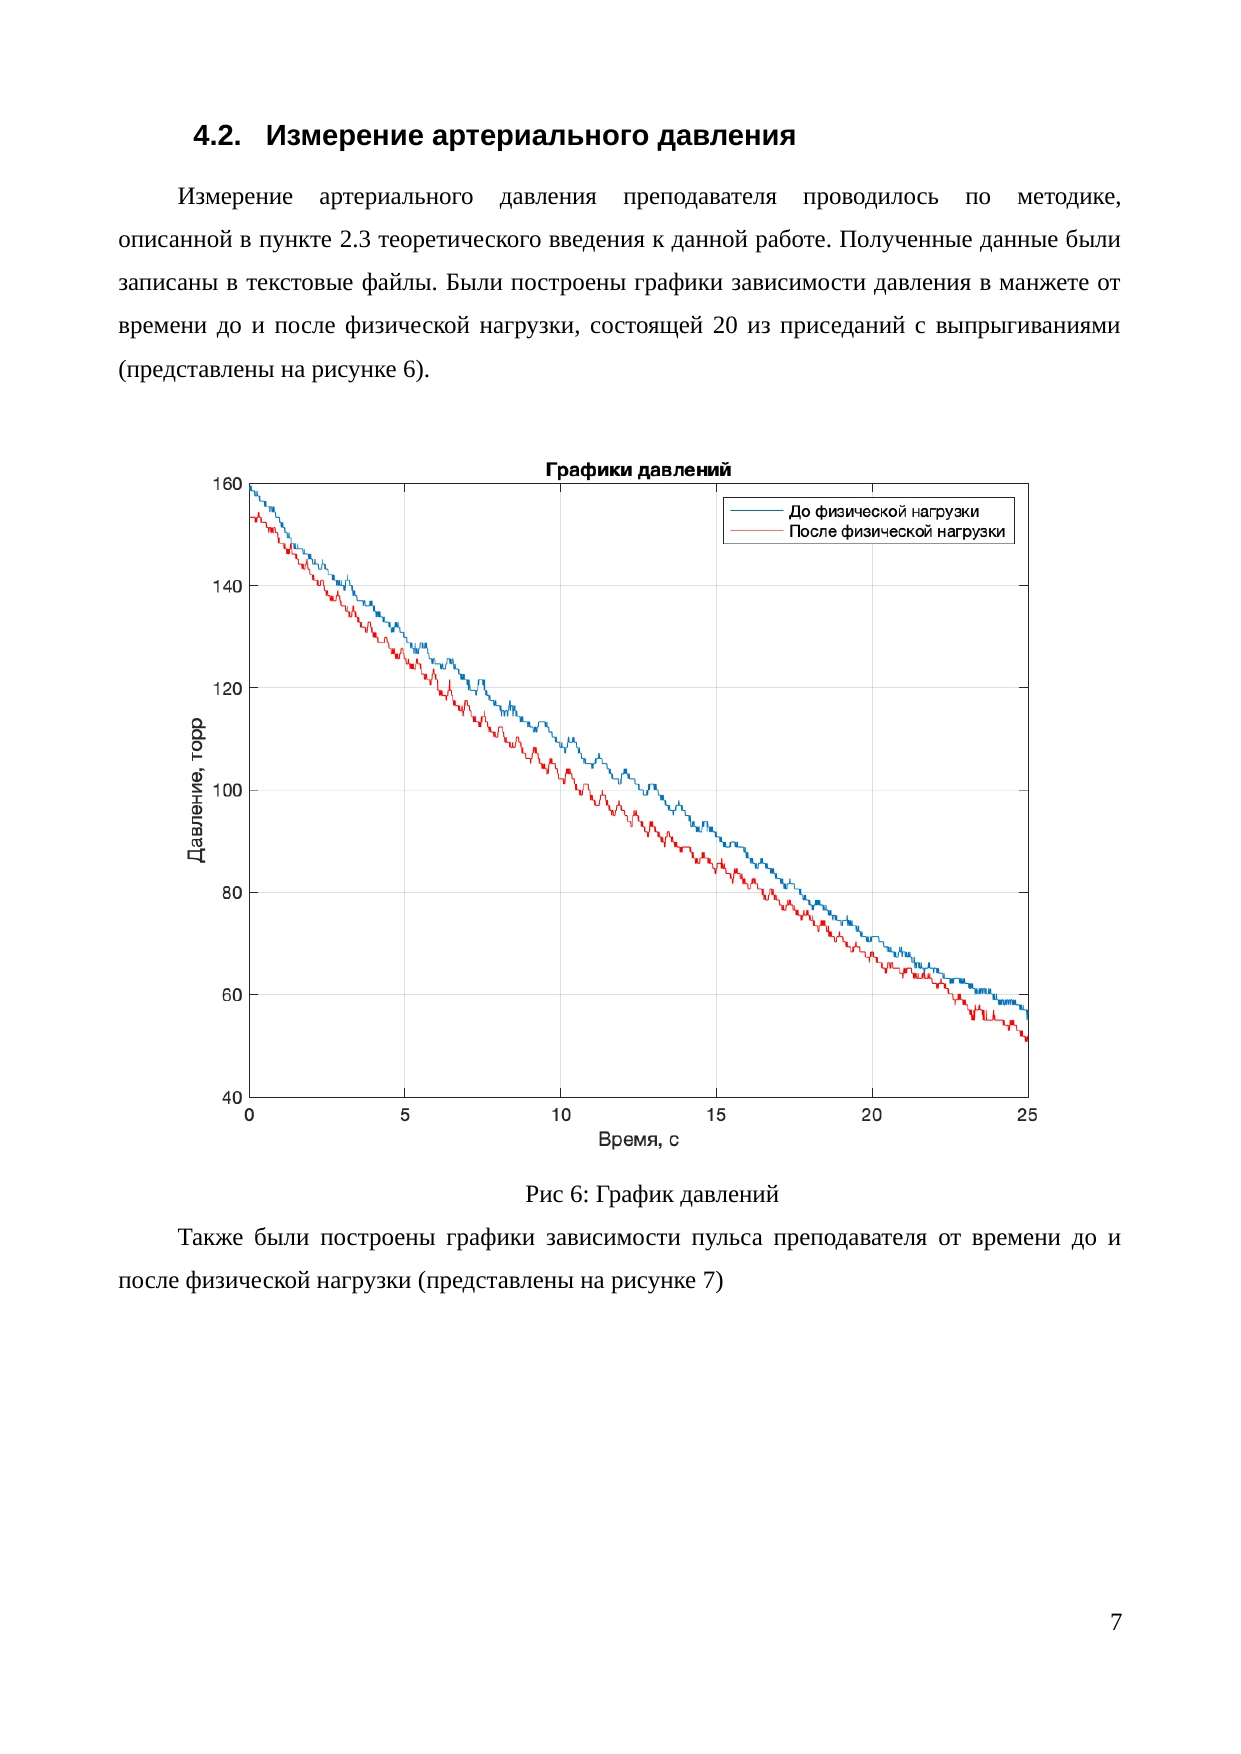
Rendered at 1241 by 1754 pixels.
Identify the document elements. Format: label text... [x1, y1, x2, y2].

text Рис 6: График давлений [118, 1179, 1122, 1208]
text Также были построены графики зависимости пульса преподавателя от времени до и после физической нагрузки (представлены на рисунке 7) [118, 1222, 1122, 1294]
text Измерение артериального давления преподавателя проводилось по методике, описанной в пункте 2.3 теоретического введения к данной работе. Полученные данные были записаны в текстовые файлы. Были построены графики зависимости давления в манжете от времени до и после физической нагрузки, состоящей 20 из приседаний с выпрыгиваниями (представлены на рисунке 6). [118, 181, 1122, 382]
subtitle Измерение артериального давления [193, 118, 1122, 152]
picture [118, 426, 1123, 1179]
